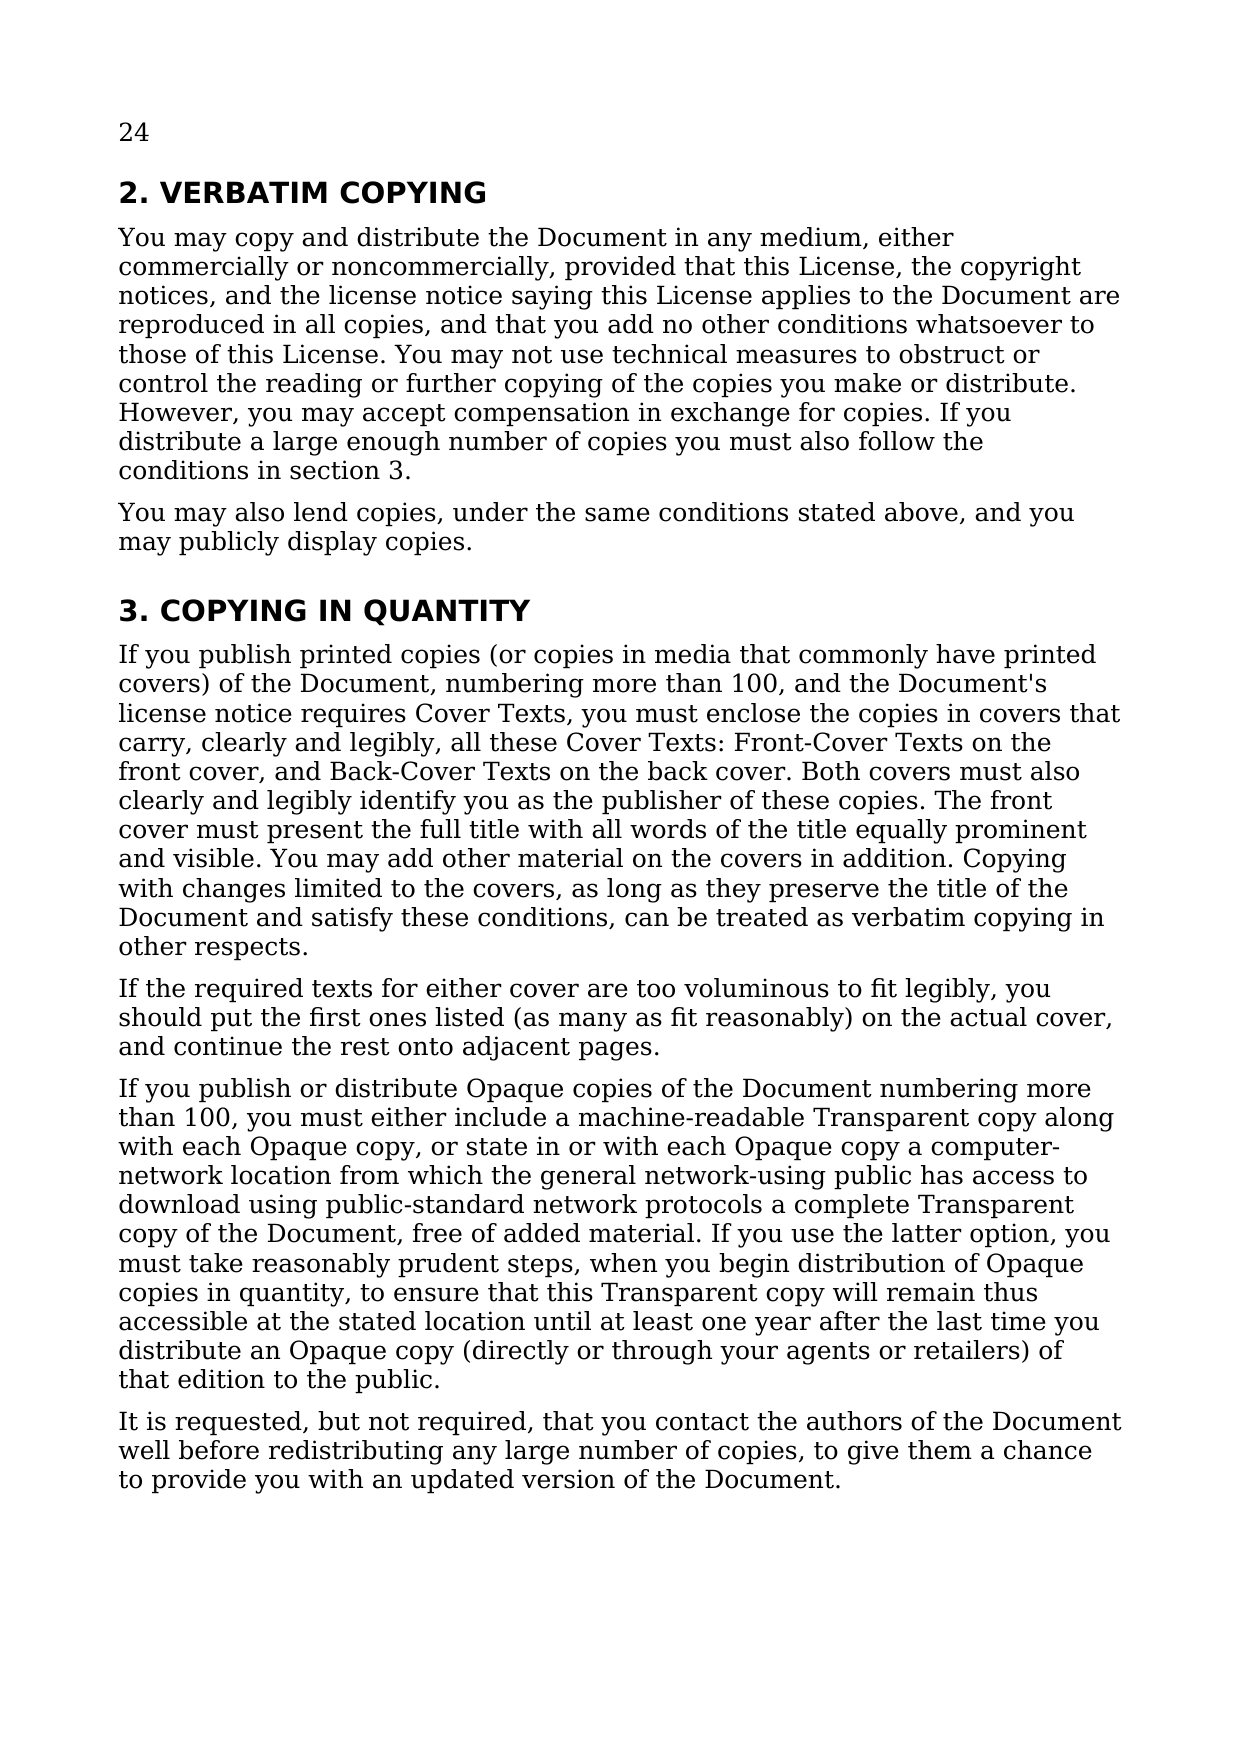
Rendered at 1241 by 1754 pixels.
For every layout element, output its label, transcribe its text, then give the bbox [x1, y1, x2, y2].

text It is requested, but not required, that you contact the authors of the Document well before redistributing any large number of copies, to give them a chance to provide you with an updated version of the Document. [118, 1407, 1122, 1495]
text You may copy and distribute the Document in any medium, either commercially or noncommercially, provided that this License, the copyright notices, and the license notice saying this License applies to the Document are reproduced in all copies, and that you add no other conditions whatsoever to those of this License. You may not use technical measures to obstruct or control the reading or further copying of the copies you make or distribute. However, you may accept compensation in exchange for copies. If you distribute a large enough number of copies you must also follow the conditions in section 3. [118, 223, 1122, 486]
text If the required texts for either cover are too voluminous to fit legibly, you should put the first ones listed (as many as fit reasonably) on the actual cover, and continue the rest onto adjacent pages. [118, 974, 1122, 1061]
subtitle 3. COPYING IN QUANTITY [118, 594, 1122, 628]
subtitle 2. VERBATIM COPYING [118, 177, 1122, 211]
text If you publish or distribute Opaque copies of the Document numbering more than 100, you must either include a machine-readable Transparent copy along with each Opaque copy, or state in or with each Opaque copy a computer-network location from which the general network-using public has access to download using public-standard network protocols a complete Transparent copy of the Document, free of added material. If you use the latter option, you must take reasonably prudent steps, when you begin distribution of Opaque copies in quantity, to ensure that this Transparent copy will remain thus accessible at the stated location until at least one year after the last time you distribute an Opaque copy (directly or through your agents or retailers) of that edition to the public. [118, 1074, 1122, 1395]
text If you publish printed copies (or copies in media that commonly have printed covers) of the Document, numbering more than 100, and the Document's license notice requires Cover Texts, you must enclose the copies in covers that carry, clearly and legibly, all these Cover Texts: Front-Cover Texts on the front cover, and Back-Cover Texts on the back cover. Both covers must also clearly and legibly identify you as the publisher of these copies. The front cover must present the full title with all words of the title equally prominent and visible. You may add other material on the covers in addition. Copying with changes limited to the covers, as long as they preserve the title of the Document and satisfy these conditions, can be treated as verbatim copying in other respects. [118, 641, 1122, 961]
text You may also lend copies, under the same conditions stated above, and you may publicly display copies. [118, 498, 1122, 557]
